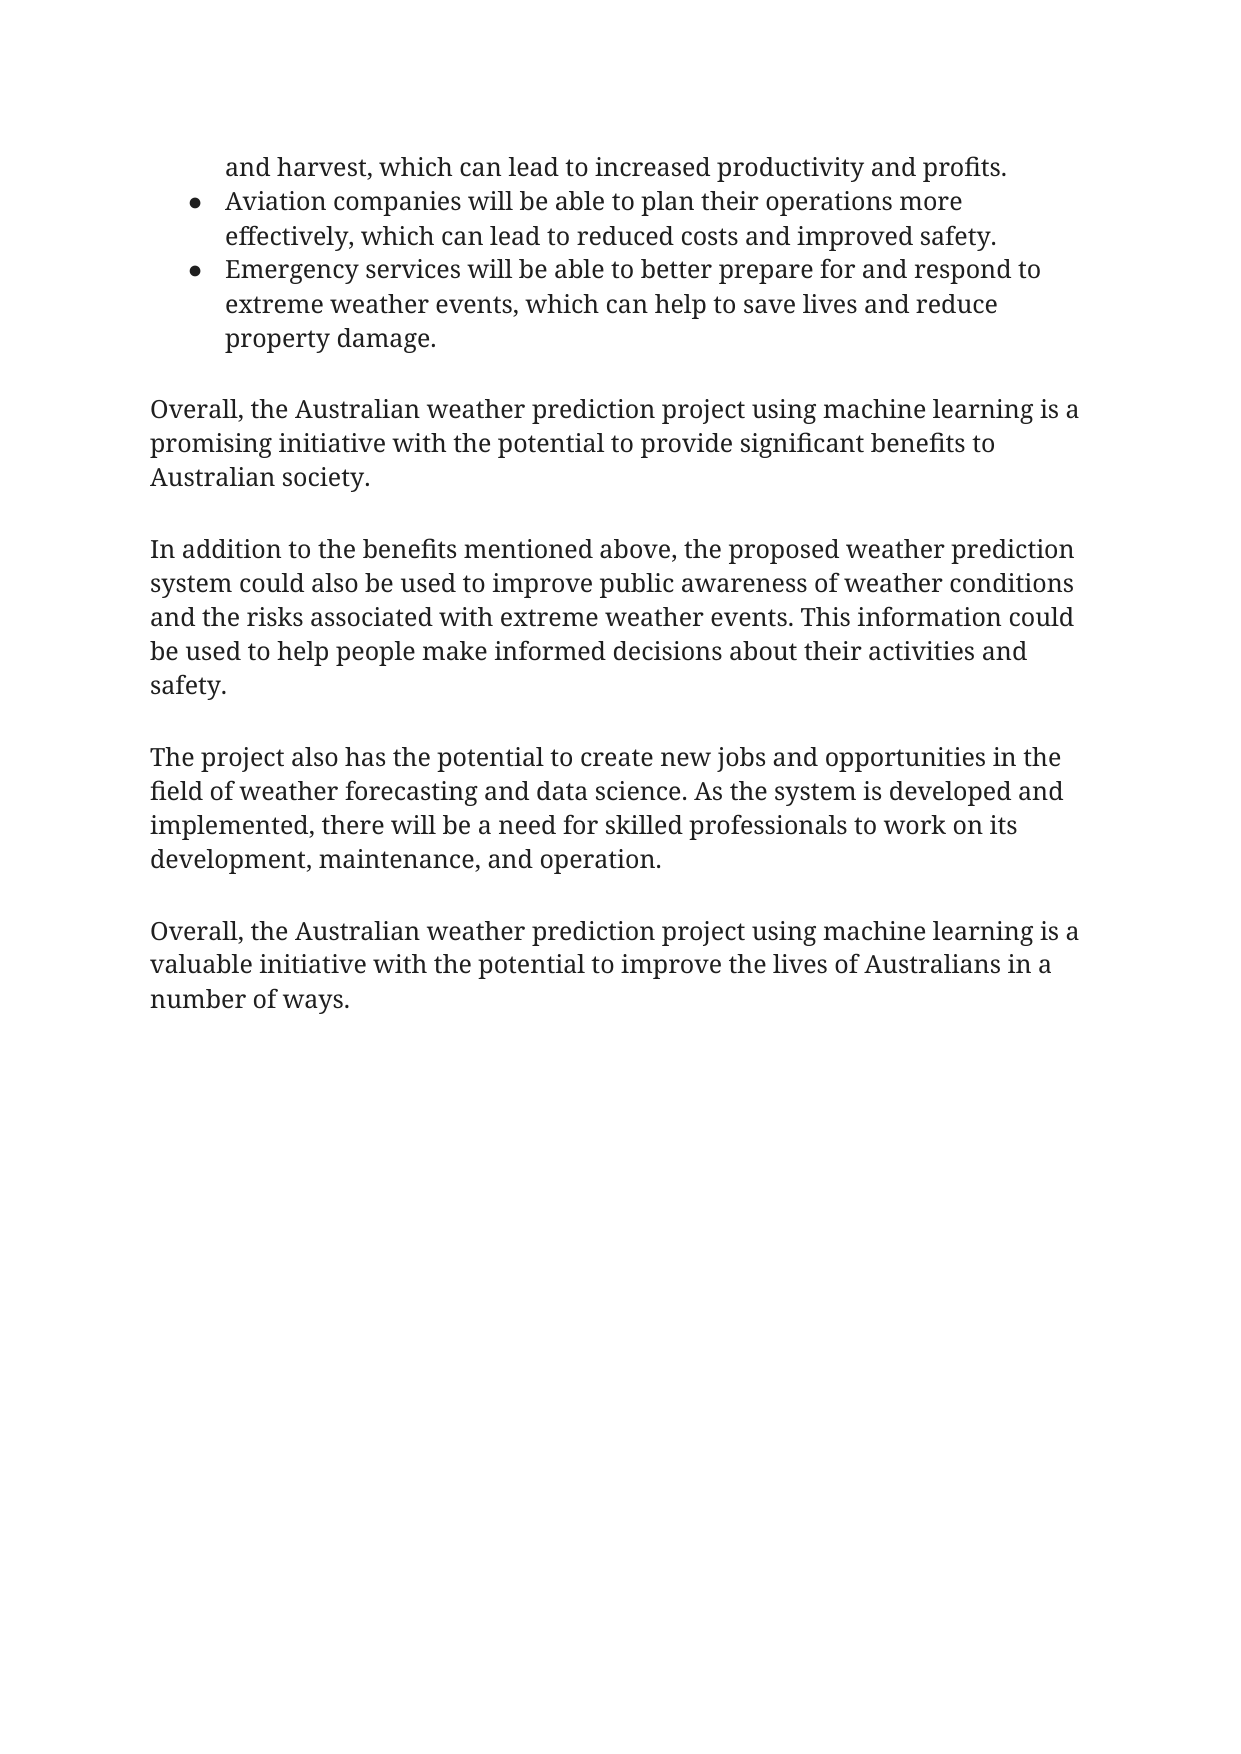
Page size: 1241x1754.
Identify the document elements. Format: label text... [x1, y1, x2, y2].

text In addition to the benefits mentioned above, the proposed weather prediction system could also be used to improve public awareness of weather conditions and the risks associated with extreme weather events. This information could be used to help people make informed decisions about their activities and safety. [150, 532, 1090, 702]
text Overall, the Australian weather prediction project using machine learning is a valuable initiative with the potential to improve the lives of Australians in a number of ways. [150, 913, 1090, 1015]
list Aviation companies will be able to plan their operations more effectively, which can lead to reduced costs and improved safety. [187, 184, 1090, 252]
text Overall, the Australian weather prediction project using machine learning is a promising initiative with the potential to provide significant benefits to Australian society. [150, 392, 1090, 494]
text The project also has the potential to create new jobs and opportunities in the field of weather forecasting and data science. As the system is developed and implemented, there will be a need for skilled professionals to work on its development, maintenance, and operation. [150, 739, 1090, 876]
list and harvest, which can lead to increased productivity and profits. [187, 150, 1090, 184]
list Emergency services will be able to better prepare for and respond to extreme weather events, which can help to save lives and reduce property damage. [187, 252, 1090, 354]
